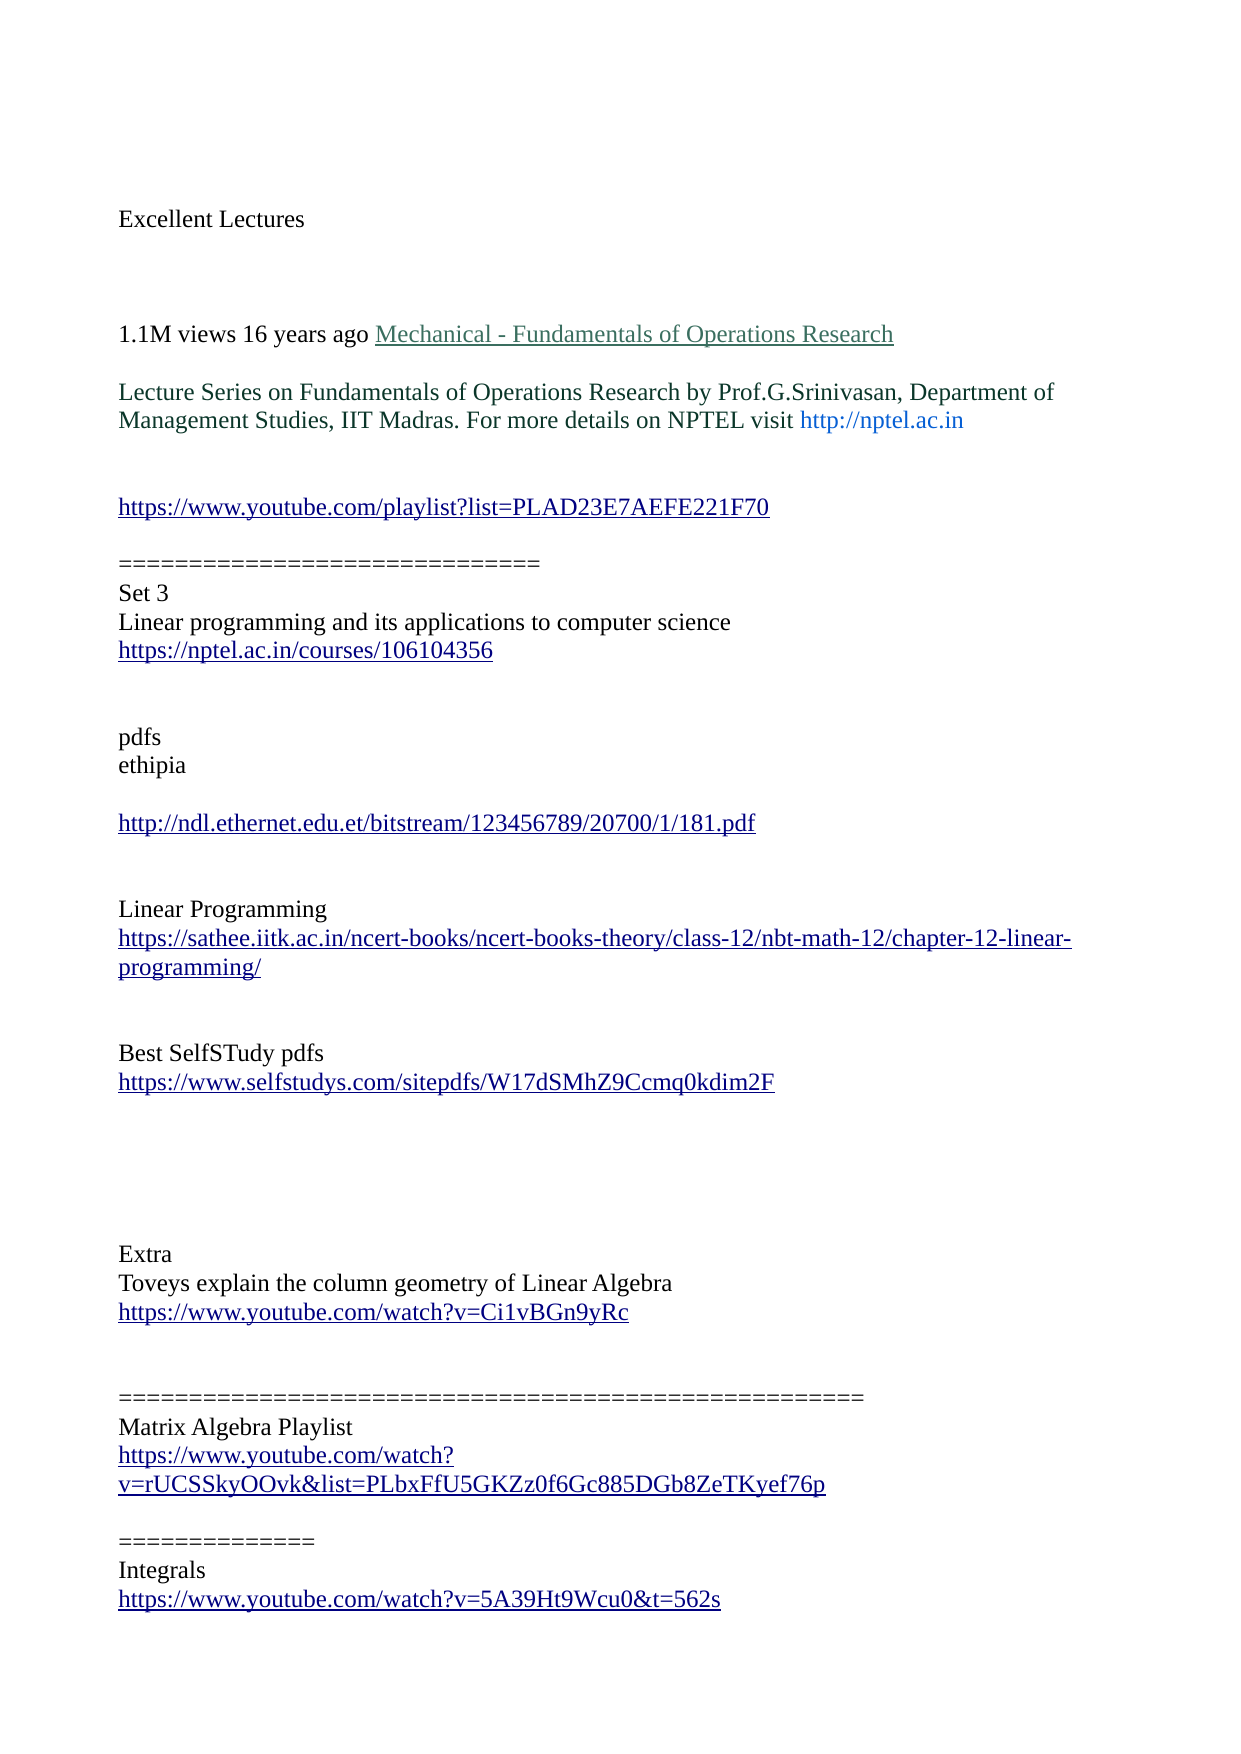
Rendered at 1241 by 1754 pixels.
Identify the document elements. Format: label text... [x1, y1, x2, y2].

text http://ndl.ethernet.edu.et/bitstream/123456789/20700/1/181.pdf [118, 808, 1122, 837]
text Lecture Series on Fundamentals of Operations Research by Prof.G.Srinivasan, Department of Management Studies, IIT Madras. For more details on NPTEL visit http://nptel.ac.in [118, 377, 1122, 434]
text Toveys explain the column geometry of Linear Algebra [118, 1268, 1122, 1297]
text https://www.selfstudys.com/sitepdfs/W17dSMhZ9Ccmq0kdim2F [118, 1067, 1122, 1096]
text https://sathee.iitk.ac.in/ncert-books/ncert-books-theory/class-12/nbt-math-12/chapter-12-linear-programming/ [118, 923, 1122, 981]
text https://www.youtube.com/watch?v=rUCSSkyOOvk&list=PLbxFfU5GKZz0f6Gc885DGb8ZeTKyef76p [118, 1441, 1122, 1498]
text Linear programming and its applications to computer science [118, 607, 1122, 636]
text pdfs [118, 722, 1122, 751]
text Set 3 [118, 578, 1122, 607]
text ============================== [118, 549, 1122, 578]
text https://www.youtube.com/watch?v=5A39Ht9Wcu0&t=562s [118, 1584, 1122, 1613]
text ===================================================== [118, 1383, 1122, 1412]
text 1.1M views 16 years ago Mechanical - Fundamentals of Operations Research [118, 319, 1122, 348]
text https://nptel.ac.in/courses/106104356 [118, 636, 1122, 664]
text Matrix Algebra Playlist [118, 1412, 1122, 1441]
text Linear Programming [118, 894, 1122, 923]
text https://www.youtube.com/playlist?list=PLAD23E7AEFE221F70 [118, 492, 1122, 521]
text ============== [118, 1527, 1122, 1556]
text ethipia [118, 751, 1122, 779]
text Integrals [118, 1556, 1122, 1584]
text Excellent Lectures [118, 204, 1122, 233]
text Extra [118, 1239, 1122, 1268]
text Best SelfSTudy pdfs [118, 1038, 1122, 1067]
text https://www.youtube.com/watch?v=Ci1vBGn9yRc [118, 1297, 1122, 1326]
